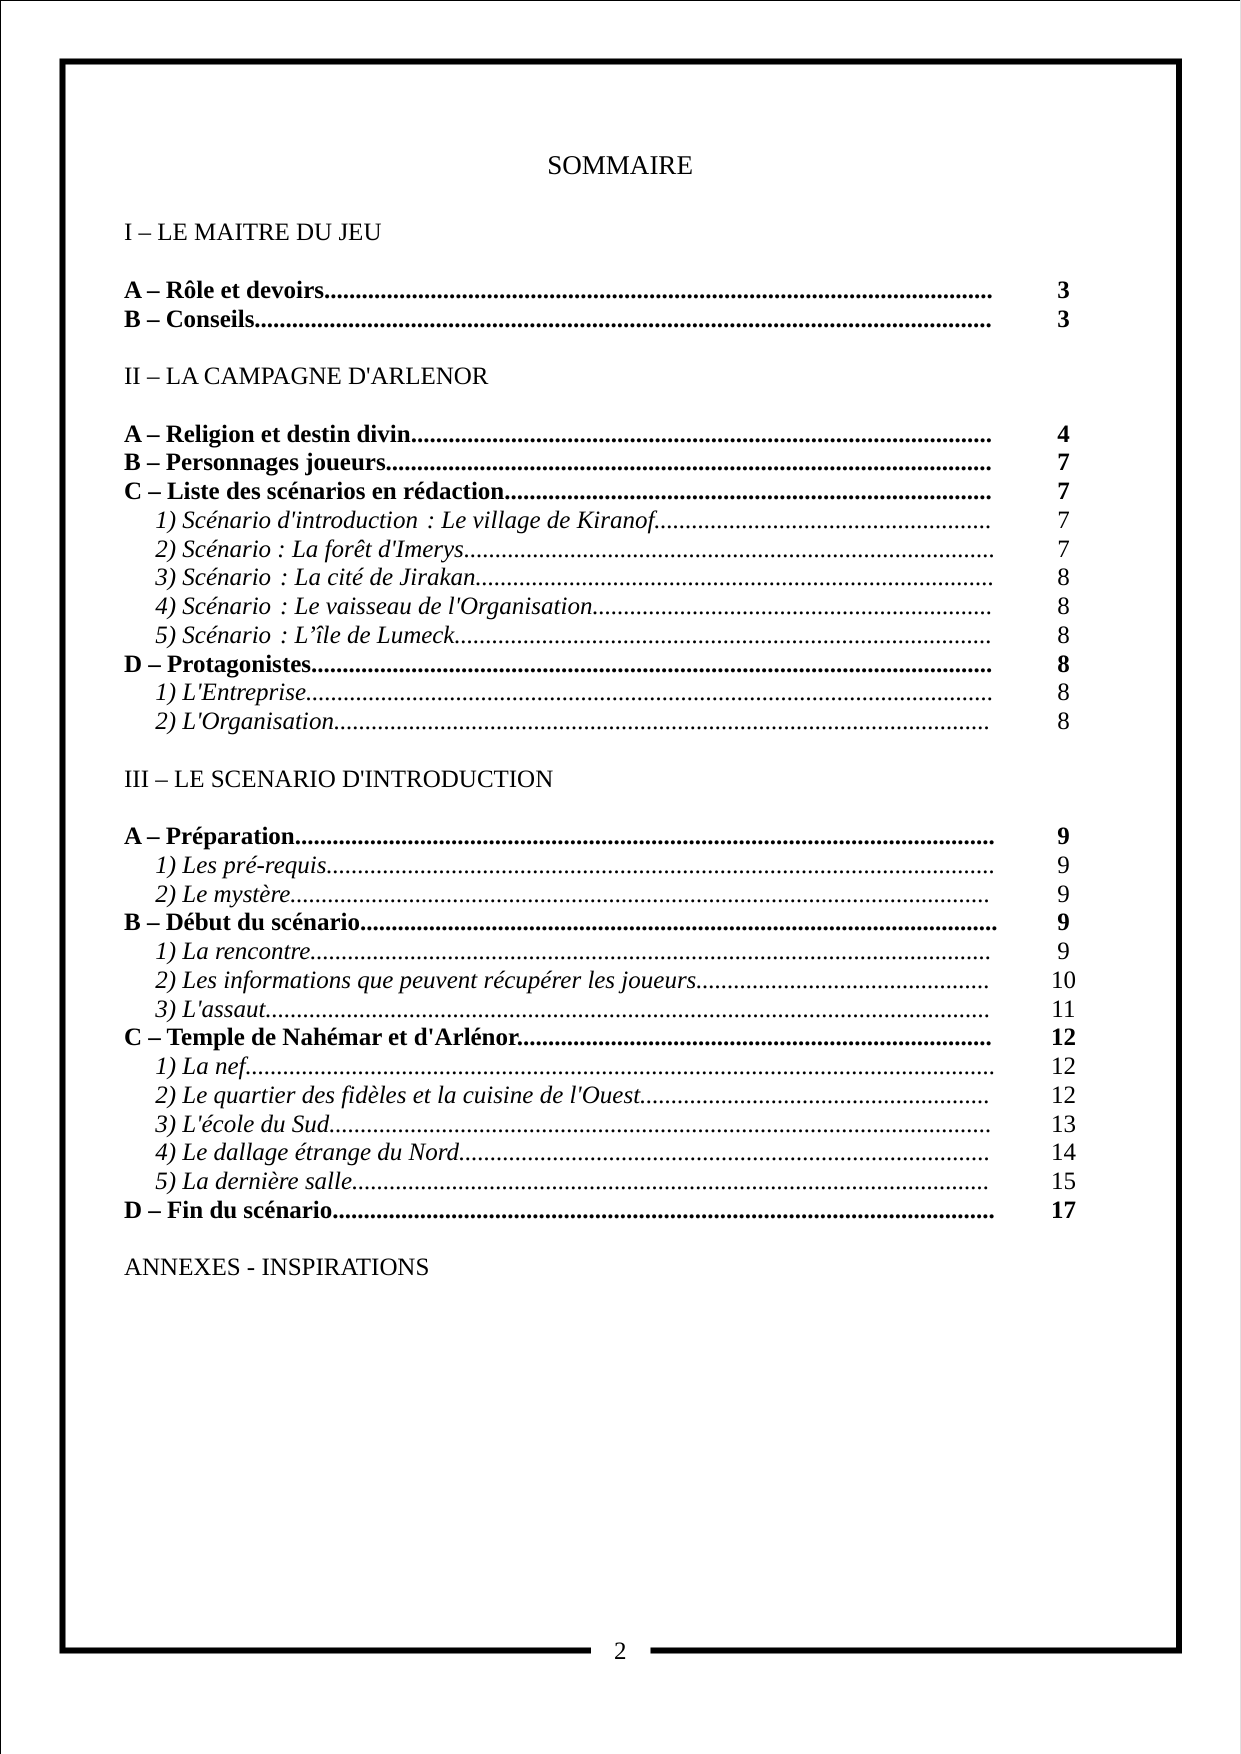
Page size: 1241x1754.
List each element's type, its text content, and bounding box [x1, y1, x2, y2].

picture [1, 1, 1240, 1754]
table_header 3 3 4 7 7 7 7 8 8 8 8 8 8 9 9 9 9 9 10 11 12 12 12 13 14 15 17 [1004, 212, 1123, 1287]
table_header I – LE MAITRE DU JEU A – Rôle et devoirs........................................................................................................... B – Conseils...................................................................................................................... II – LA CAMPAGNE D'ARLENOR A – Religion et destin divin............................................................................................. B – Personnages joueurs................................................................................................. C – Liste des scénarios en rédaction.............................................................................. 1) Scénario d'introduction : Le village de Kiranof...................................................... 2) Scénario : La forêt d'Imerys..................................................................................... 3) Scénario : La cité de Jirakan................................................................................... 4) Scénario : Le vaisseau de l'Organisation................................................................ 5) Scénario : L’île de Lumeck...................................................................................... D – Protagonistes............................................................................................................. 1) L'Entreprise.............................................................................................................. 2) L'Organisation......................................................................................................... III – LE SCENARIO D'INTRODUCTION A – Préparation................................................................................................................ 1) Les pré-requis........................................................................................................... 2) Le mystère................................................................................................................ B – Début du scénario...................................................................................................... 1) La rencontre............................................................................................................. 2) Les informations que peuvent récupérer les joueurs............................................... 3) L'assaut.................................................................................................................... C – Temple de Nahémar et d'Arlénor............................................................................ 1) La nef........................................................................................................................ 2) Le quartier des fidèles et la cuisine de l'Ouest........................................................ 3) L'école du Sud.......................................................................................................... 4) Le dallage étrange du Nord..................................................................................... 5) La dernière salle...................................................................................................... D – Fin du scénario.......................................................................................................... ANNEXES - INSPIRATIONS [118, 212, 1004, 1287]
text SOMMAIRE [118, 149, 1122, 181]
